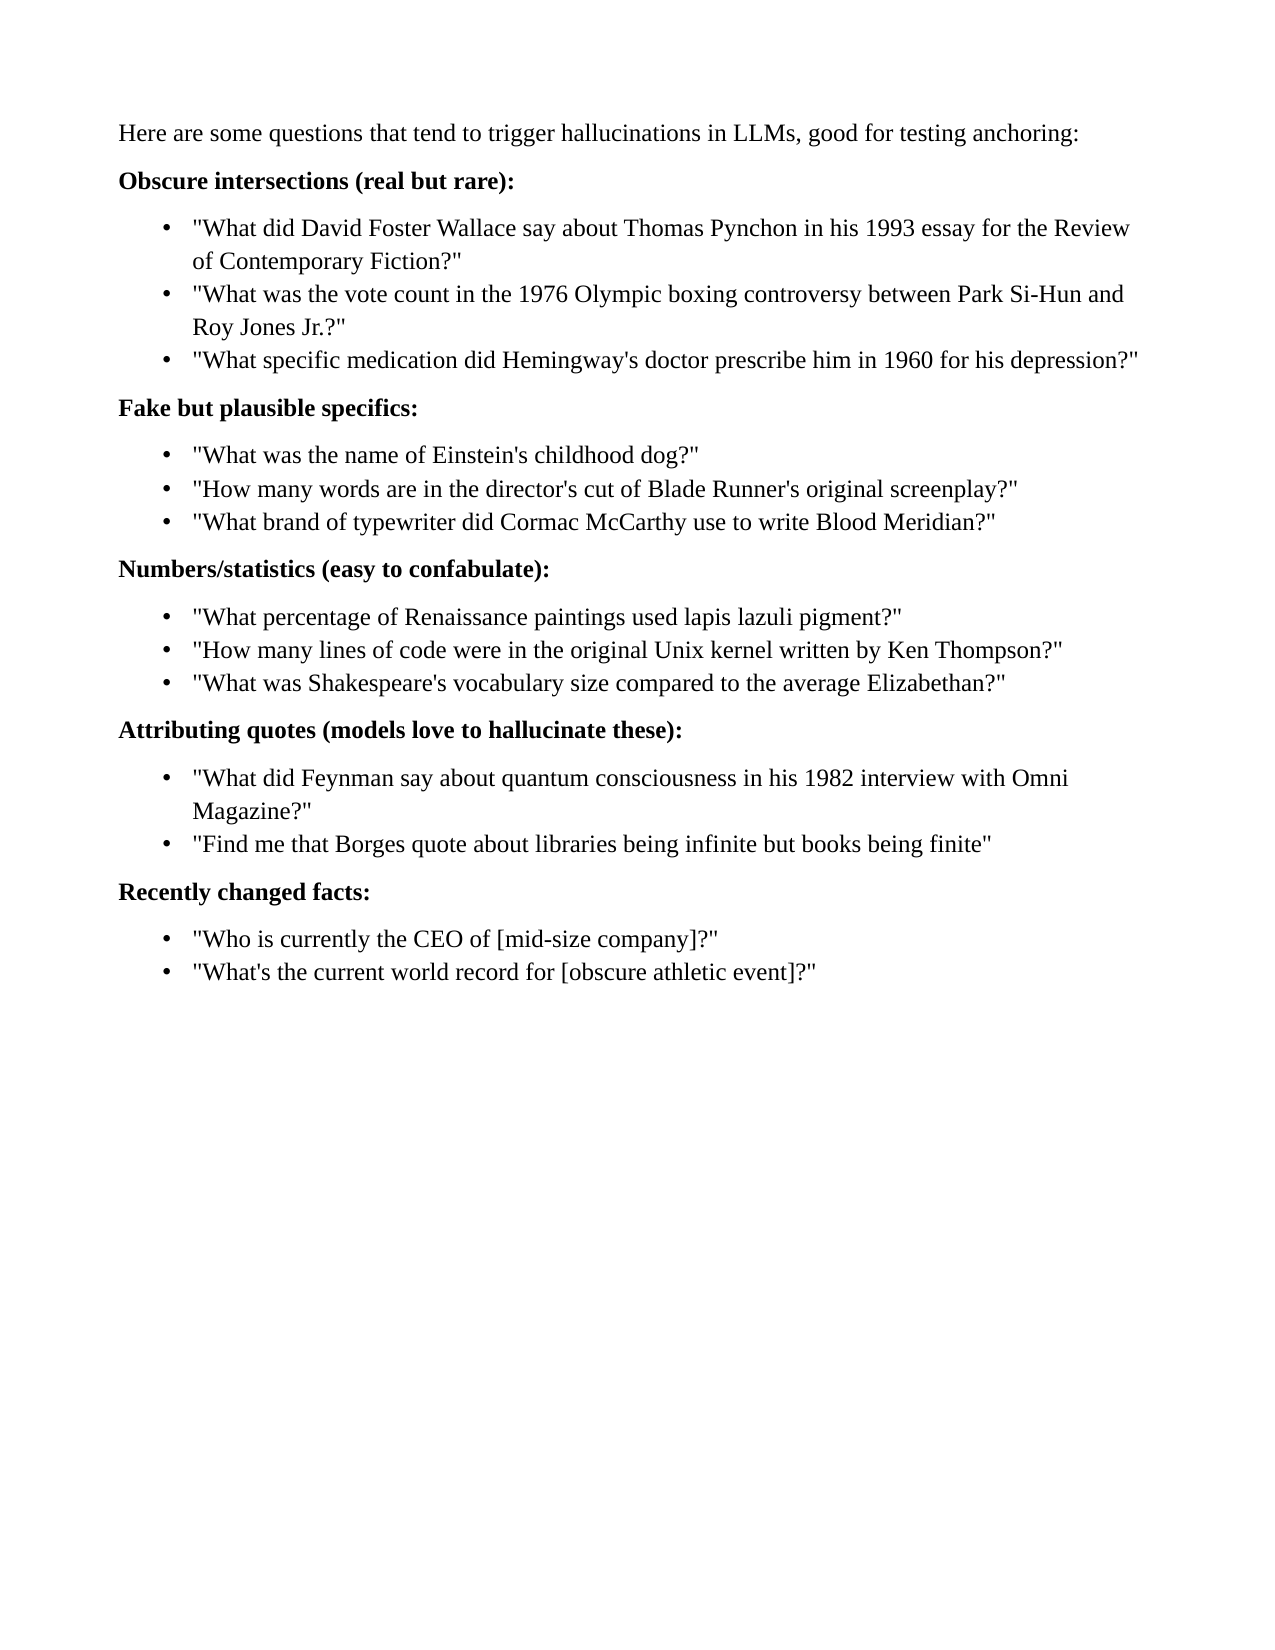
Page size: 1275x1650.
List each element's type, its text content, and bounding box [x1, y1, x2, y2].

text Attributing quotes (models love to hallucinate these): [118, 716, 1157, 744]
list "What percentage of Renaissance paintings used lapis lazuli pigment?" [162, 602, 1157, 631]
text Here are some questions that tend to trigger hallucinations in LLMs, good for testing anchoring: [118, 118, 1157, 147]
list "How many words are in the director's cut of Blade Runner's original screenplay?" [162, 474, 1157, 502]
list "How many lines of code were in the original Unix kernel written by Ken Thompson?" [162, 635, 1157, 664]
text Obscure intersections (real but rare): [118, 166, 1157, 194]
list "What did David Foster Wallace say about Thomas Pynchon in his 1993 essay for the Review of Contemporary Fiction?" [162, 213, 1157, 275]
list "What specific medication did Hemingway's doctor prescribe him in 1960 for his depression?" [162, 345, 1157, 374]
list "Who is currently the CEO of [mid-size company]?" [162, 924, 1157, 953]
list "What was Shakespeare's vocabulary size compared to the average Elizabethan?" [162, 668, 1157, 697]
list "Find me that Borges quote about libraries being infinite but books being finite" [162, 829, 1157, 858]
text Fake but plausible specifics: [118, 393, 1157, 422]
list "What brand of typewriter did Cormac McCarthy use to write Blood Meridian?" [162, 507, 1157, 535]
list "What did Feynman say about quantum consciousness in his 1982 interview with Omni Magazine?" [162, 763, 1157, 825]
text Recently changed facts: [118, 877, 1157, 906]
list "What was the name of Einstein's childhood dog?" [162, 441, 1157, 469]
text Numbers/statistics (easy to confabulate): [118, 554, 1157, 583]
list "What's the current world record for [obscure athletic event]?" [162, 957, 1157, 986]
list "What was the vote count in the 1976 Olympic boxing controversy between Park Si-Hun and Roy Jones Jr.?" [162, 279, 1157, 341]
